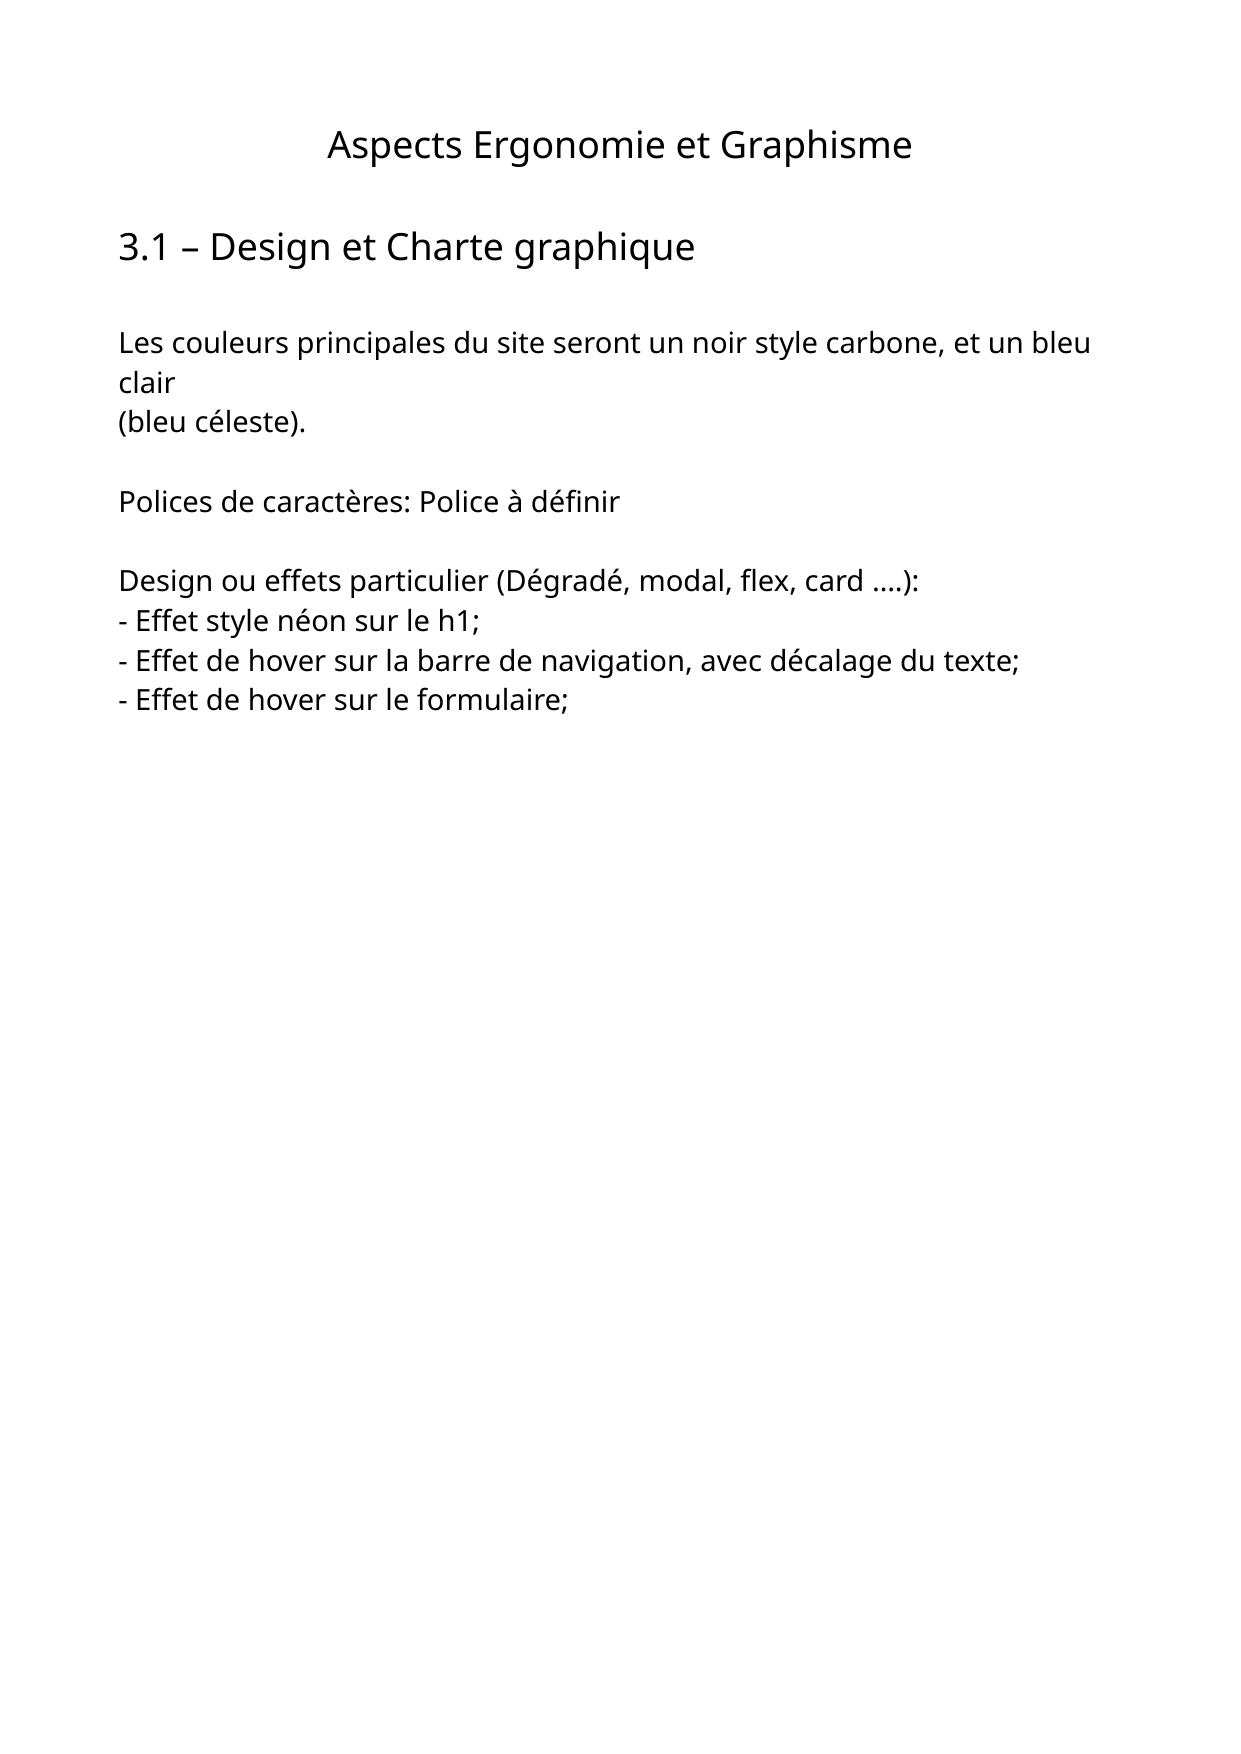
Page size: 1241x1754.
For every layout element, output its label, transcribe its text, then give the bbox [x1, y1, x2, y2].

text (bleu céleste). [118, 402, 1122, 441]
text Polices de caractères: Police à définir [118, 481, 1122, 521]
text - Effet de hover sur la barre de navigation, avec décalage du texte; [118, 640, 1122, 679]
text 3.1 – Design et Charte graphique [118, 220, 1122, 271]
text Design ou effets particulier (Dégradé, modal, flex, card ….): [118, 560, 1122, 600]
text - Effet de hover sur le formulaire; [118, 679, 1122, 719]
text - Effet style néon sur le h1; [118, 600, 1122, 640]
text Aspects Ergonomie et Graphisme [118, 118, 1122, 169]
text Les couleurs principales du site seront un noir style carbone, et un bleu clair [118, 322, 1122, 402]
